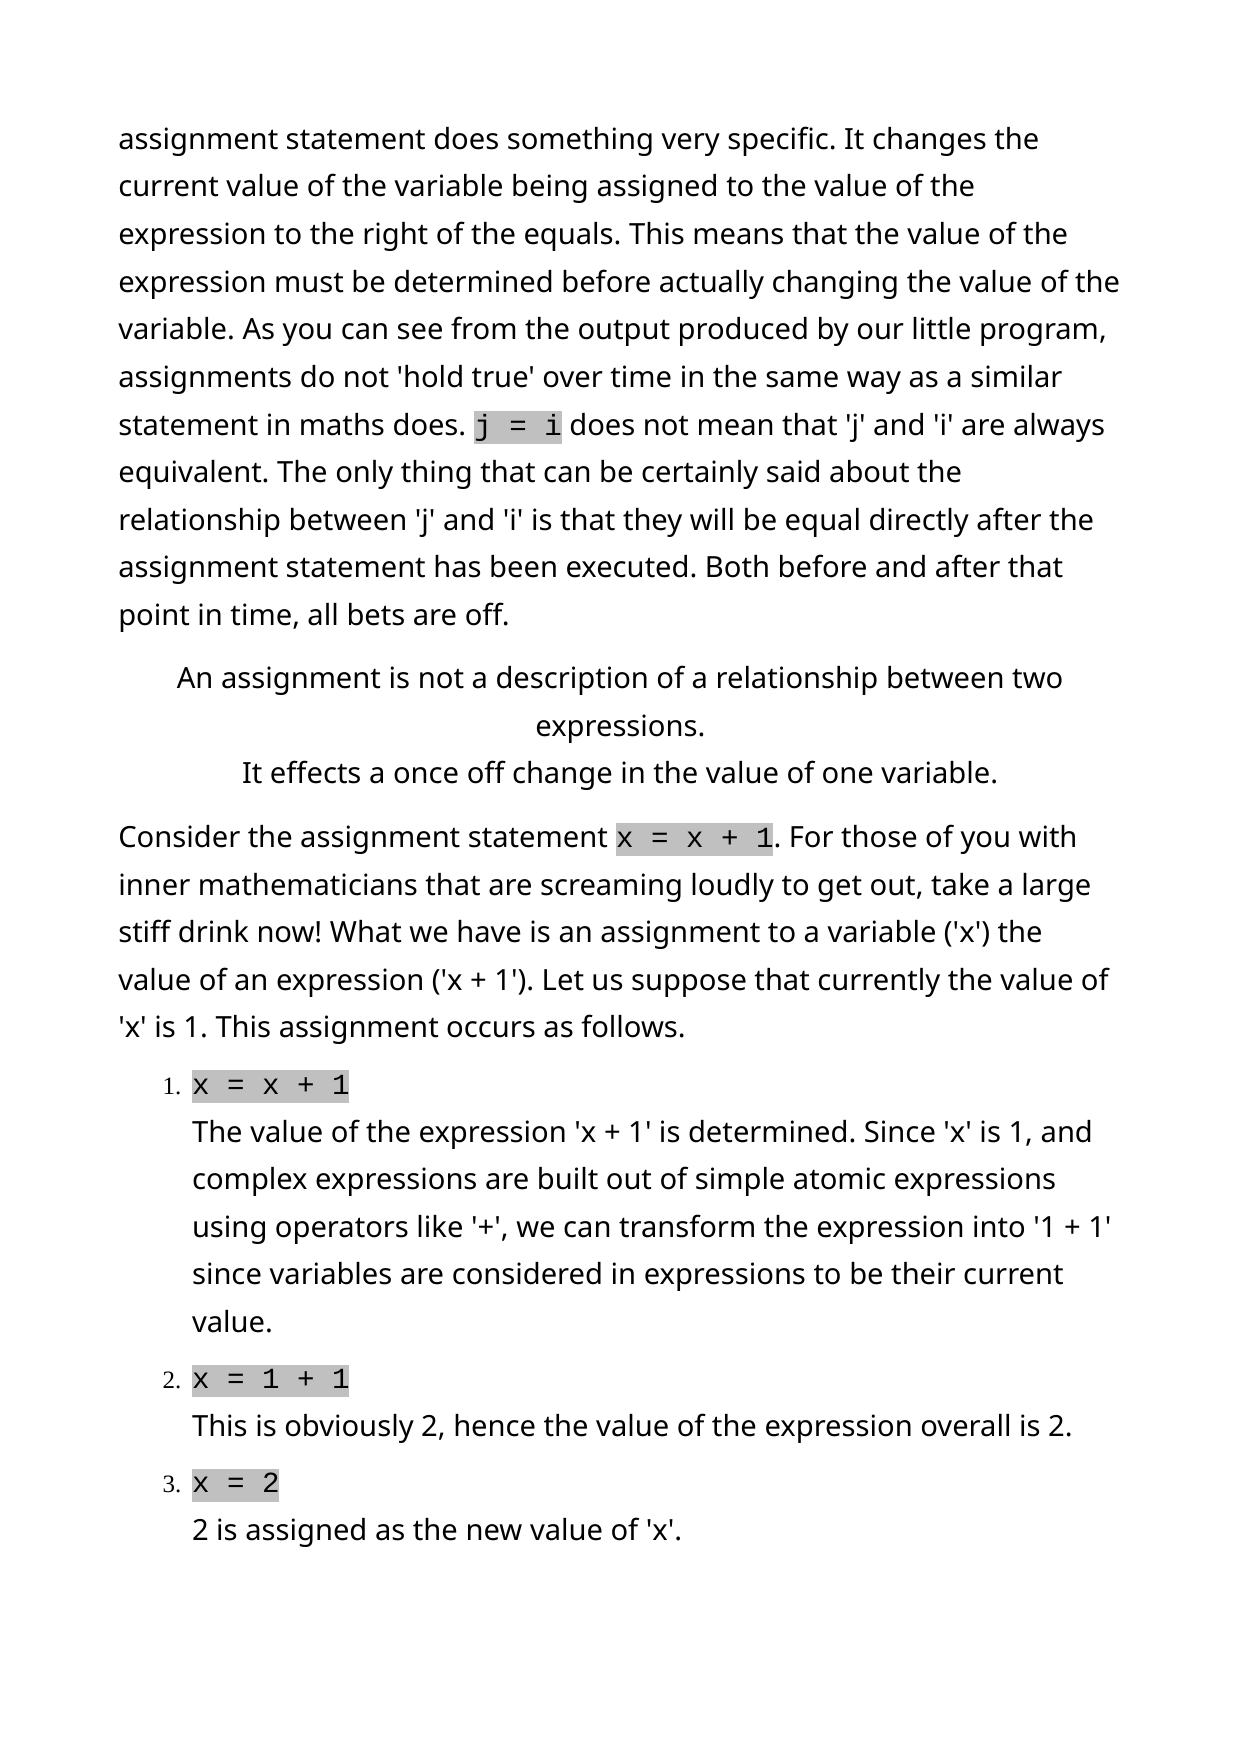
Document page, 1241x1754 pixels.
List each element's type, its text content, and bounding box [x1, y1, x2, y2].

text Consider the assignment statement x = x + 1. For those of you with inner mathematicians that are screaming loudly to get out, take a large stiff drink now! What we have is an assignment to a variable ('x') the value of an expression ('x + 1'). Let us suppose that currently the value of 'x' is 1. This assignment occurs as follows. [118, 816, 1122, 1046]
text An assignment is not a description of a relationship between two expressions. It effects a once off change in the value of one variable. [118, 658, 1122, 792]
text assignment statement does something very specific. It changes the current value of the variable being assigned to the value of the expression to the right of the equals. This means that the value of the expression must be determined before actually changing the value of the variable. As you can see from the output produced by our little program, assignments do not 'hold true' over time in the same way as a similar statement in maths does. j = i does not mean that 'j' and 'i' are always equivalent. The only thing that can be certainly said about the relationship between 'j' and 'i' is that they will be equal directly after the assignment statement has been executed. Both before and after that point in time, all bets are off. [118, 118, 1122, 634]
list x = 1 + 1 This is obviously 2, hence the value of the expression overall is 2. [162, 1364, 1122, 1445]
list x = x + 1 The value of the expression 'x + 1' is determined. Since 'x' is 1, and complex expressions are built out of simple atomic expressions using operators like '+', we can transform the expression into '1 + 1' since variables are considered in expressions to be their current value. [162, 1070, 1122, 1341]
list x = 2 2 is assigned as the new value of 'x'. [162, 1469, 1122, 1549]
